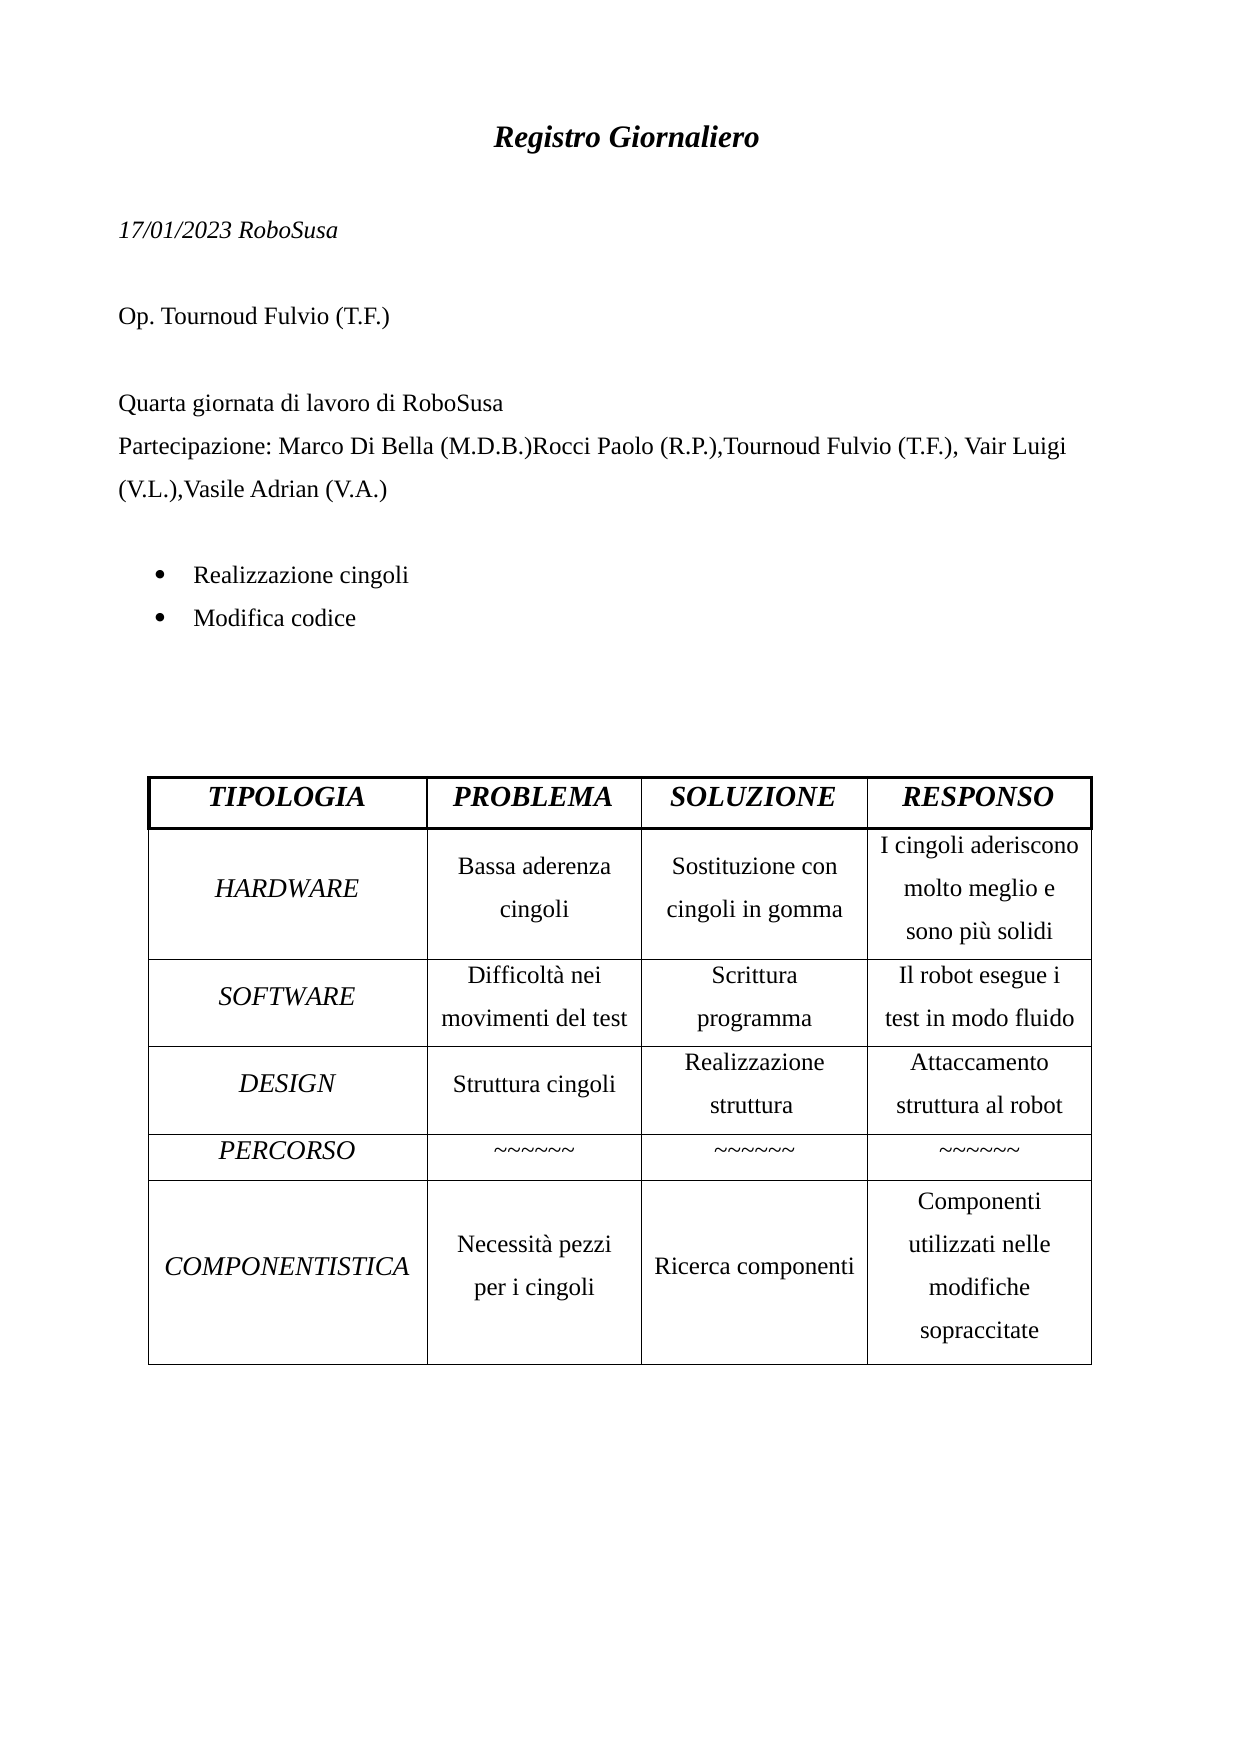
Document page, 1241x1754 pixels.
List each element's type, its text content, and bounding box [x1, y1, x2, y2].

table_cell Ricerca componenti [642, 1181, 867, 1364]
list Realizzazione cingoli [156, 560, 1122, 589]
table_cell SOFTWARE [149, 960, 427, 1046]
table_cell ~~~~~~ [428, 1135, 641, 1180]
text Partecipazione: Marco Di Bella (M.D.B.)Rocci Paolo (R.P.),Tournoud Fulvio (T.F.), Vair Luigi (V.L.),Vasile Adrian (V.A.) [118, 431, 1122, 503]
list Modifica codice [156, 603, 1122, 632]
text 17/01/2023 RoboSusa [118, 215, 1122, 244]
text Quarta giornata di lavoro di RoboSusa [118, 388, 1122, 416]
table_header TIPOLOGIA [151, 779, 426, 827]
table_cell HARDWARE [149, 830, 427, 959]
table_cell Difficoltà nei movimenti del test [428, 960, 641, 1046]
table_cell DESIGN [149, 1047, 427, 1133]
table_cell Componenti utilizzati nelle modifiche sopraccitate [868, 1181, 1091, 1364]
text Registro Giornaliero [118, 118, 1122, 154]
table_cell Realizzazione struttura [642, 1047, 867, 1133]
table_cell ~~~~~~ [642, 1135, 867, 1180]
table_cell Scrittura programma [642, 960, 867, 1046]
text Op. Tournoud Fulvio (T.F.) [118, 301, 1122, 330]
table_cell I cingoli aderiscono molto meglio e sono più solidi [868, 830, 1091, 959]
table_header SOLUZIONE [642, 779, 867, 827]
table_cell Necessità pezzi per i cingoli [428, 1181, 641, 1364]
table_cell Attaccamento struttura al robot [868, 1047, 1091, 1133]
table_header RESPONSO [868, 779, 1090, 827]
table_cell Bassa aderenza cingoli [428, 830, 641, 959]
table_cell COMPONENTISTICA [149, 1181, 427, 1364]
table_cell Struttura cingoli [428, 1047, 641, 1133]
table_cell PERCORSO [149, 1135, 427, 1180]
table_cell ~~~~~~ [868, 1135, 1091, 1180]
table_cell Sostituzione con cingoli in gomma [642, 830, 867, 959]
table_header PROBLEMA [428, 779, 641, 827]
table_cell Il robot esegue i test in modo fluido [868, 960, 1091, 1046]
